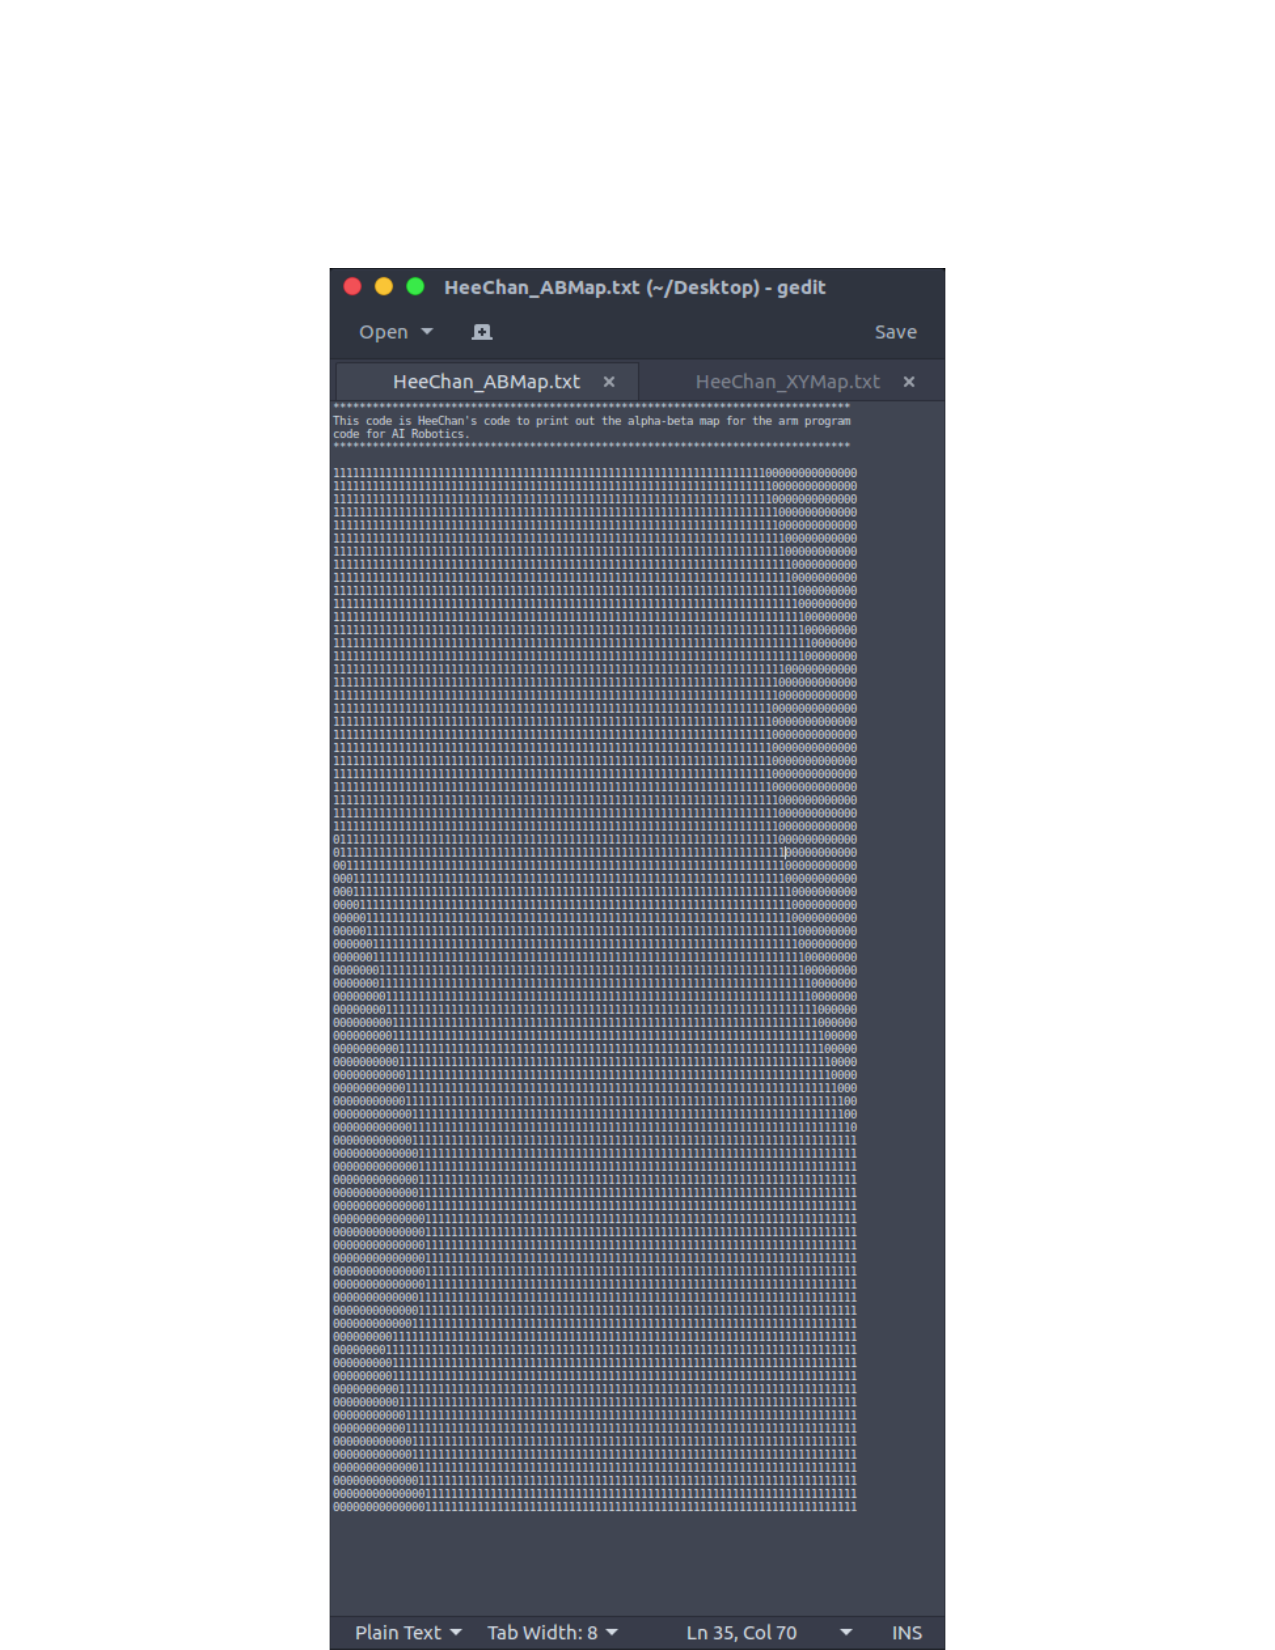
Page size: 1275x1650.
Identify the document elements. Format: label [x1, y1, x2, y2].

picture [329, 268, 946, 1650]
